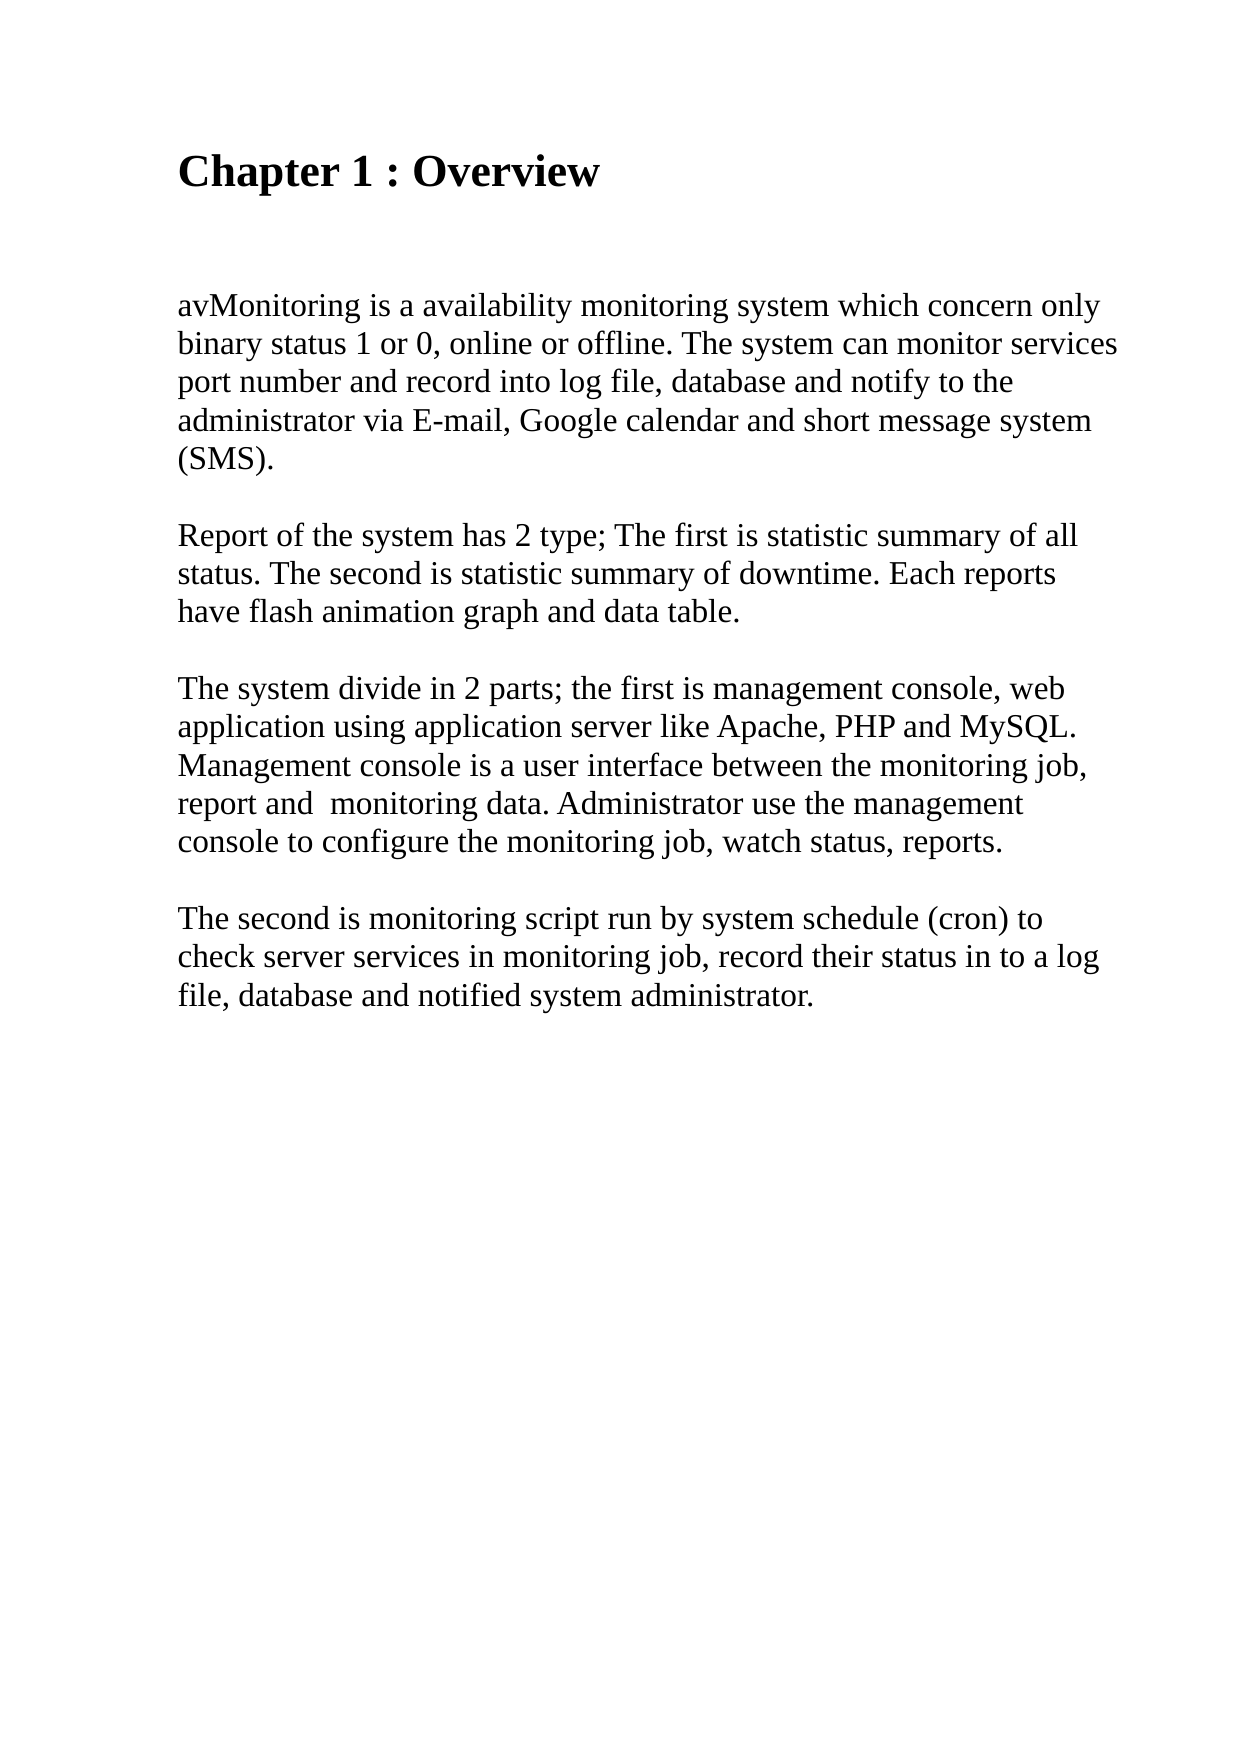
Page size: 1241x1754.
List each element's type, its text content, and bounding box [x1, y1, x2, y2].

subtitle Chapter 1 : Overview [177, 143, 1122, 196]
text avMonitoring is a availability monitoring system which concern only binary status 1 or 0, online or offline. The system can monitor services port number and record into log file, database and notify to the administrator via E-mail, Google calendar and short message system (SMS). [177, 285, 1122, 477]
text The second is monitoring script run by system schedule (cron) to check server services in monitoring job, record their status in to a log file, database and notified system administrator. [177, 898, 1122, 1013]
text Report of the system has 2 type; The first is statistic summary of all status. The second is statistic summary of downtime. Each reports have flash animation graph and data table. [177, 515, 1122, 630]
text The system divide in 2 parts; the first is management console, web application using application server like Apache, PHP and MySQL. Management console is a user interface between the monitoring job, report and monitoring data. Administrator use the management console to configure the monitoring job, watch status, reports. [177, 668, 1122, 860]
